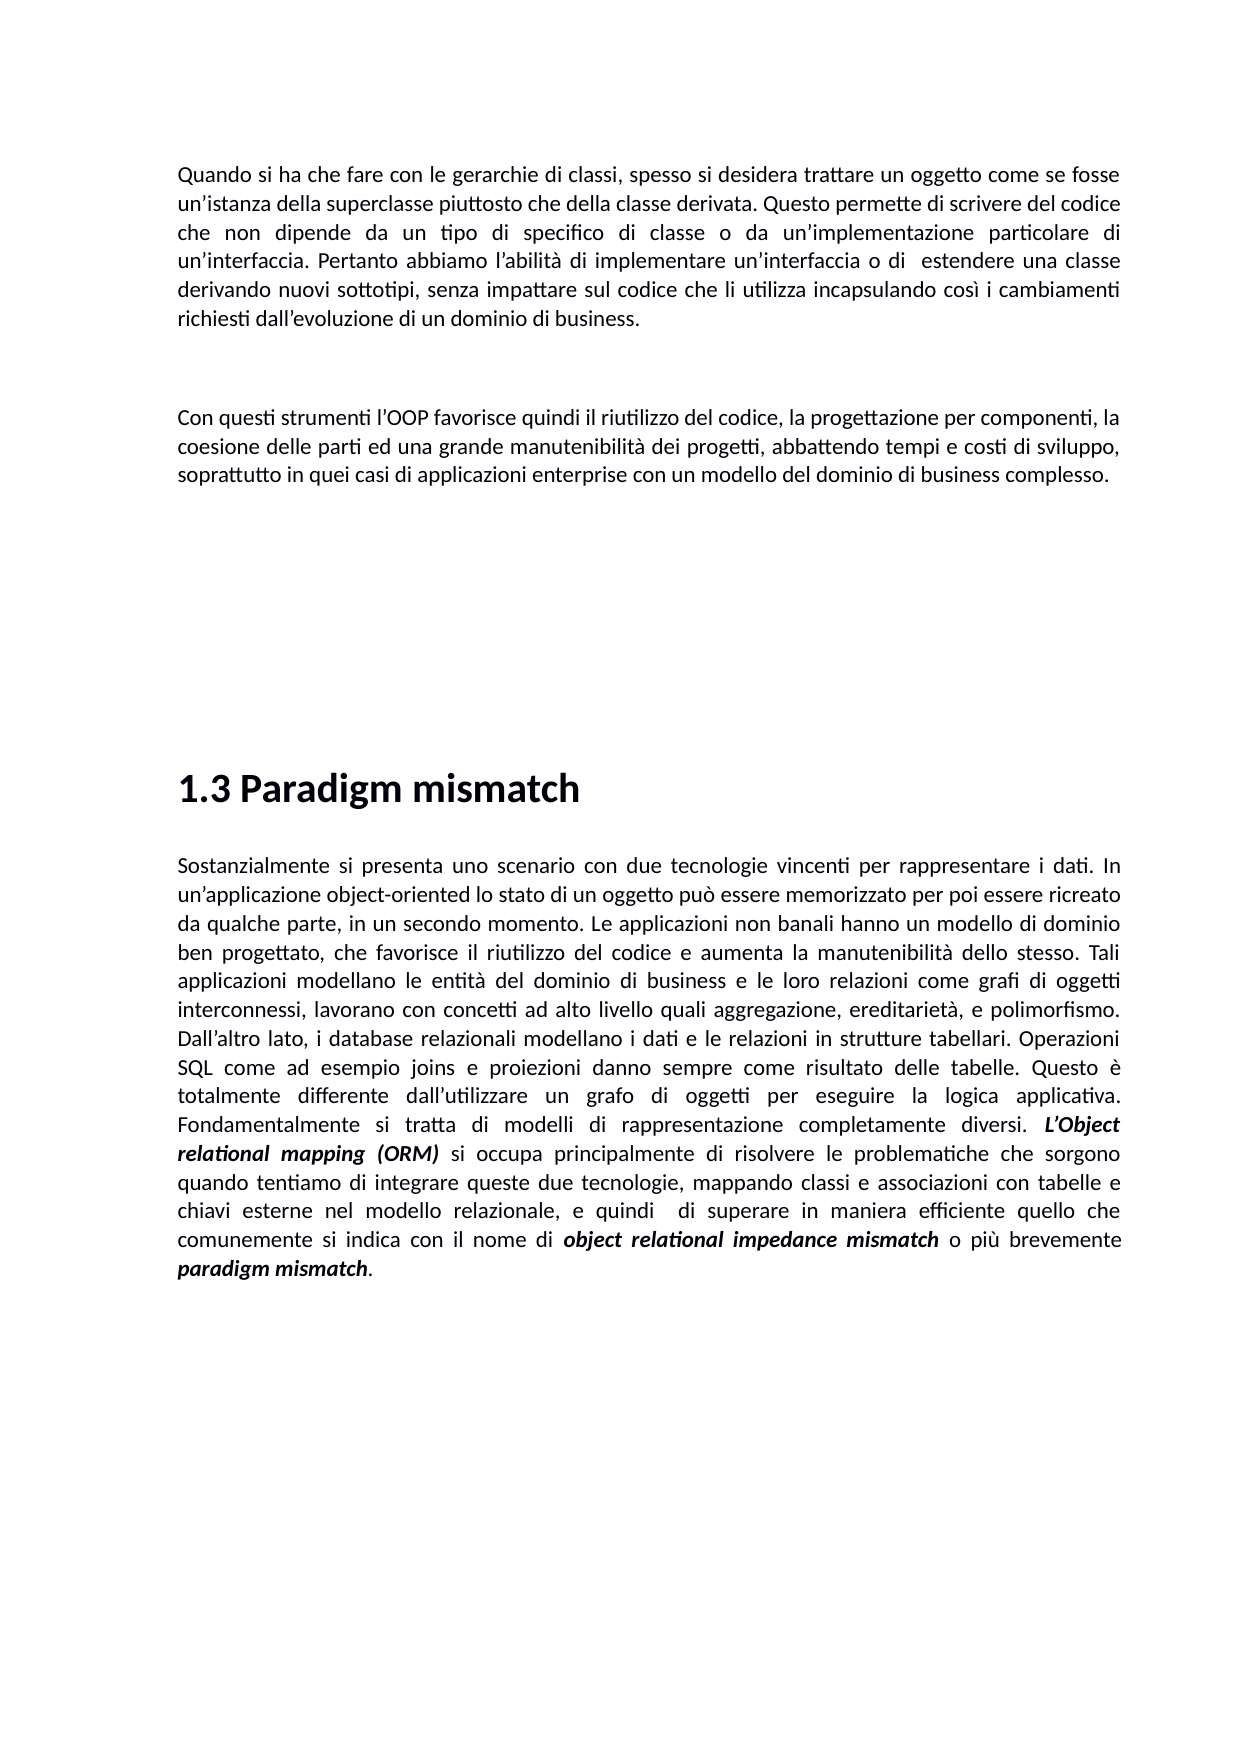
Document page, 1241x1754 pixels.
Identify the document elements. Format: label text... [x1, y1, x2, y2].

text Con questi strumenti l’OOP favorisce quindi il riutilizzo del codice, la progettazione per componenti, la coesione delle parti ed una grande manutenibilità dei progetti, abbattendo tempi e costi di sviluppo, soprattutto in quei casi di applicazioni enterprise con un modello del dominio di business complesso. [177, 402, 1122, 489]
text Sostanzialmente si presenta uno scenario con due tecnologie vincenti per rappresentare i dati. In un’applicazione object-oriented lo stato di un oggetto può essere memorizzato per poi essere ricreato da qualche parte, in un secondo momento. Le applicazioni non banali hanno un modello di dominio ben progettato, che favorisce il riutilizzo del codice e aumenta la manutenibilità dello stesso. Tali applicazioni modellano le entità del dominio di business e le loro relazioni come grafi di oggetti interconnessi, lavorano con concetti ad alto livello quali aggregazione, ereditarietà, e polimorfismo. Dall’altro lato, i database relazionali modellano i dati e le relazioni in strutture tabellari. Operazioni SQL come ad esempio joins e proiezioni danno sempre come risultato delle tabelle. Questo è totalmente differente dall’utilizzare un grafo di oggetti per eseguire la logica applicativa. Fondamentalmente si tratta di modelli di rappresentazione completamente diversi. L’Object relational mapping (ORM) si occupa principalmente di risolvere le problematiche che sorgono quando tentiamo di integrare queste due tecnologie, mappando classi e associazioni con tabelle e chiavi esterne nel modello relazionale, e quindi di superare in maniera efficiente quello che comunemente si indica con il nome di object relational impedance mismatch o più brevemente paradigm mismatch. [177, 851, 1122, 1282]
text Quando si ha che fare con le gerarchie di classi, spesso si desidera trattare un oggetto come se fosse un’istanza della superclasse piuttosto che della classe derivata. Questo permette di scrivere del codice che non dipende da un tipo di specifico di classe o da un’implementazione particolare di un’interfaccia. Pertanto abbiamo l’abilità di implementare un’interfaccia o di estendere una classe derivando nuovi sottotipi, senza impattare sul codice che li utilizza incapsulando così i cambiamenti richiesti dall’evoluzione di un dominio di business. [177, 159, 1122, 332]
subtitle 1.3 Paradigm mismatch [177, 762, 1122, 813]
